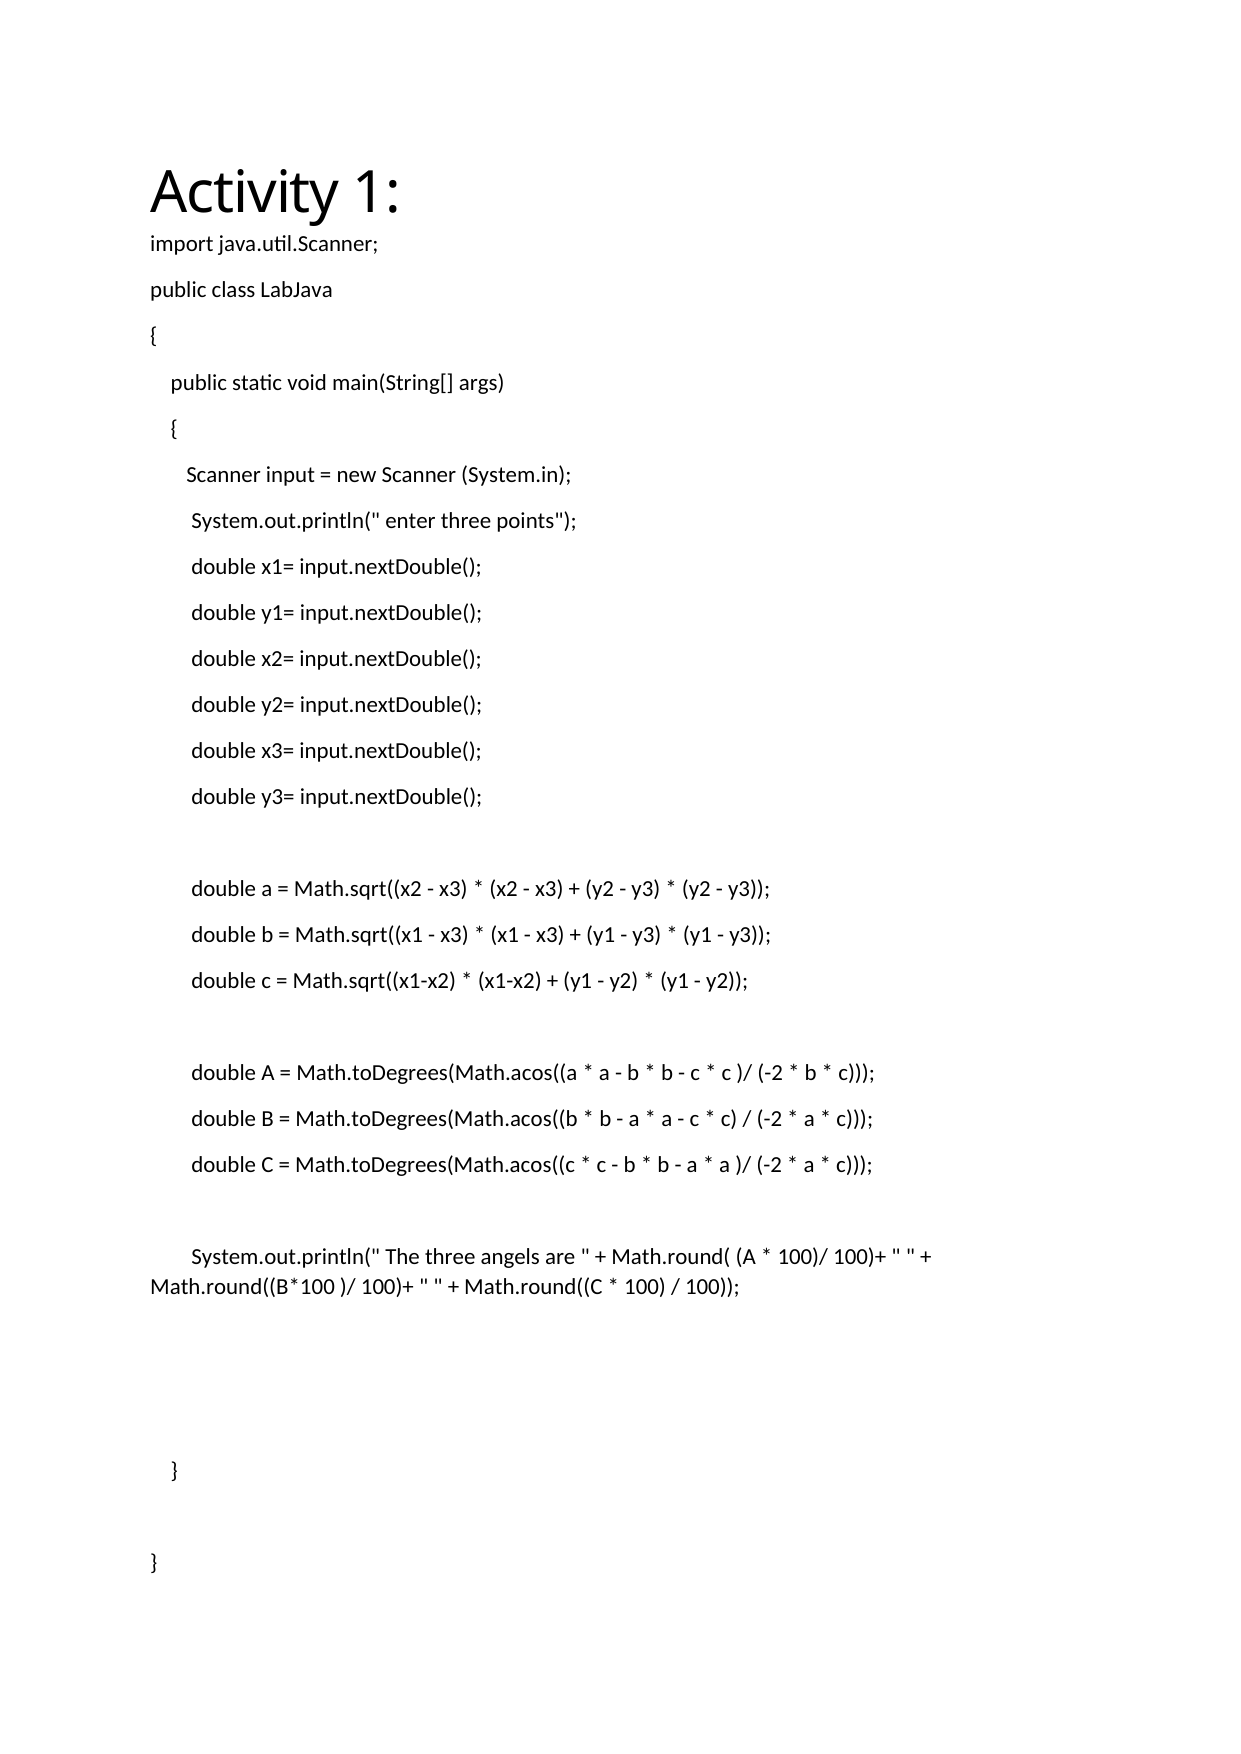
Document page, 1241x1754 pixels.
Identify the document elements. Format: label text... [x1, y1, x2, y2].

text System.out.println(" enter three points"); [150, 506, 1090, 534]
text Scanner input = new Scanner (System.in); [150, 460, 1090, 488]
text double C = Math.toDegrees(Math.acos((c * c - b * b - a * a )/ (-2 * a * c))); [150, 1150, 1090, 1178]
text System.out.println(" The three angels are " + Math.round( (A * 100)/ 100)+ " " + Math.round((B*100 )/ 100)+ " " + Math.round((C * 100) / 100)); [150, 1242, 1090, 1300]
title Activity 1: [150, 150, 1090, 229]
text { [150, 322, 1090, 349]
text double a = Math.sqrt((x2 - x3) * (x2 - x3) + (y2 - y3) * (y2 - y3)); [150, 874, 1090, 902]
text double A = Math.toDegrees(Math.acos((a * a - b * b - c * c )/ (-2 * b * c))); [150, 1058, 1090, 1086]
text double x3= input.nextDouble(); [150, 736, 1090, 764]
text double b = Math.sqrt((x1 - x3) * (x1 - x3) + (y1 - y3) * (y1 - y3)); [150, 920, 1090, 948]
text public static void main(String[] args) [150, 368, 1090, 396]
text double y1= input.nextDouble(); [150, 598, 1090, 626]
text double y2= input.nextDouble(); [150, 690, 1090, 718]
text double y3= input.nextDouble(); [150, 782, 1090, 810]
text } [150, 1548, 1090, 1576]
text import java.util.Scanner; [150, 229, 1090, 257]
text double B = Math.toDegrees(Math.acos((b * b - a * a - c * c) / (-2 * a * c))); [150, 1104, 1090, 1132]
text double x2= input.nextDouble(); [150, 644, 1090, 672]
text double c = Math.sqrt((x1-x2) * (x1-x2) + (y1 - y2) * (y1 - y2)); [150, 966, 1090, 994]
text { [150, 414, 1090, 442]
text double x1= input.nextDouble(); [150, 552, 1090, 580]
text public class LabJava [150, 276, 1090, 303]
text } [150, 1456, 1090, 1484]
